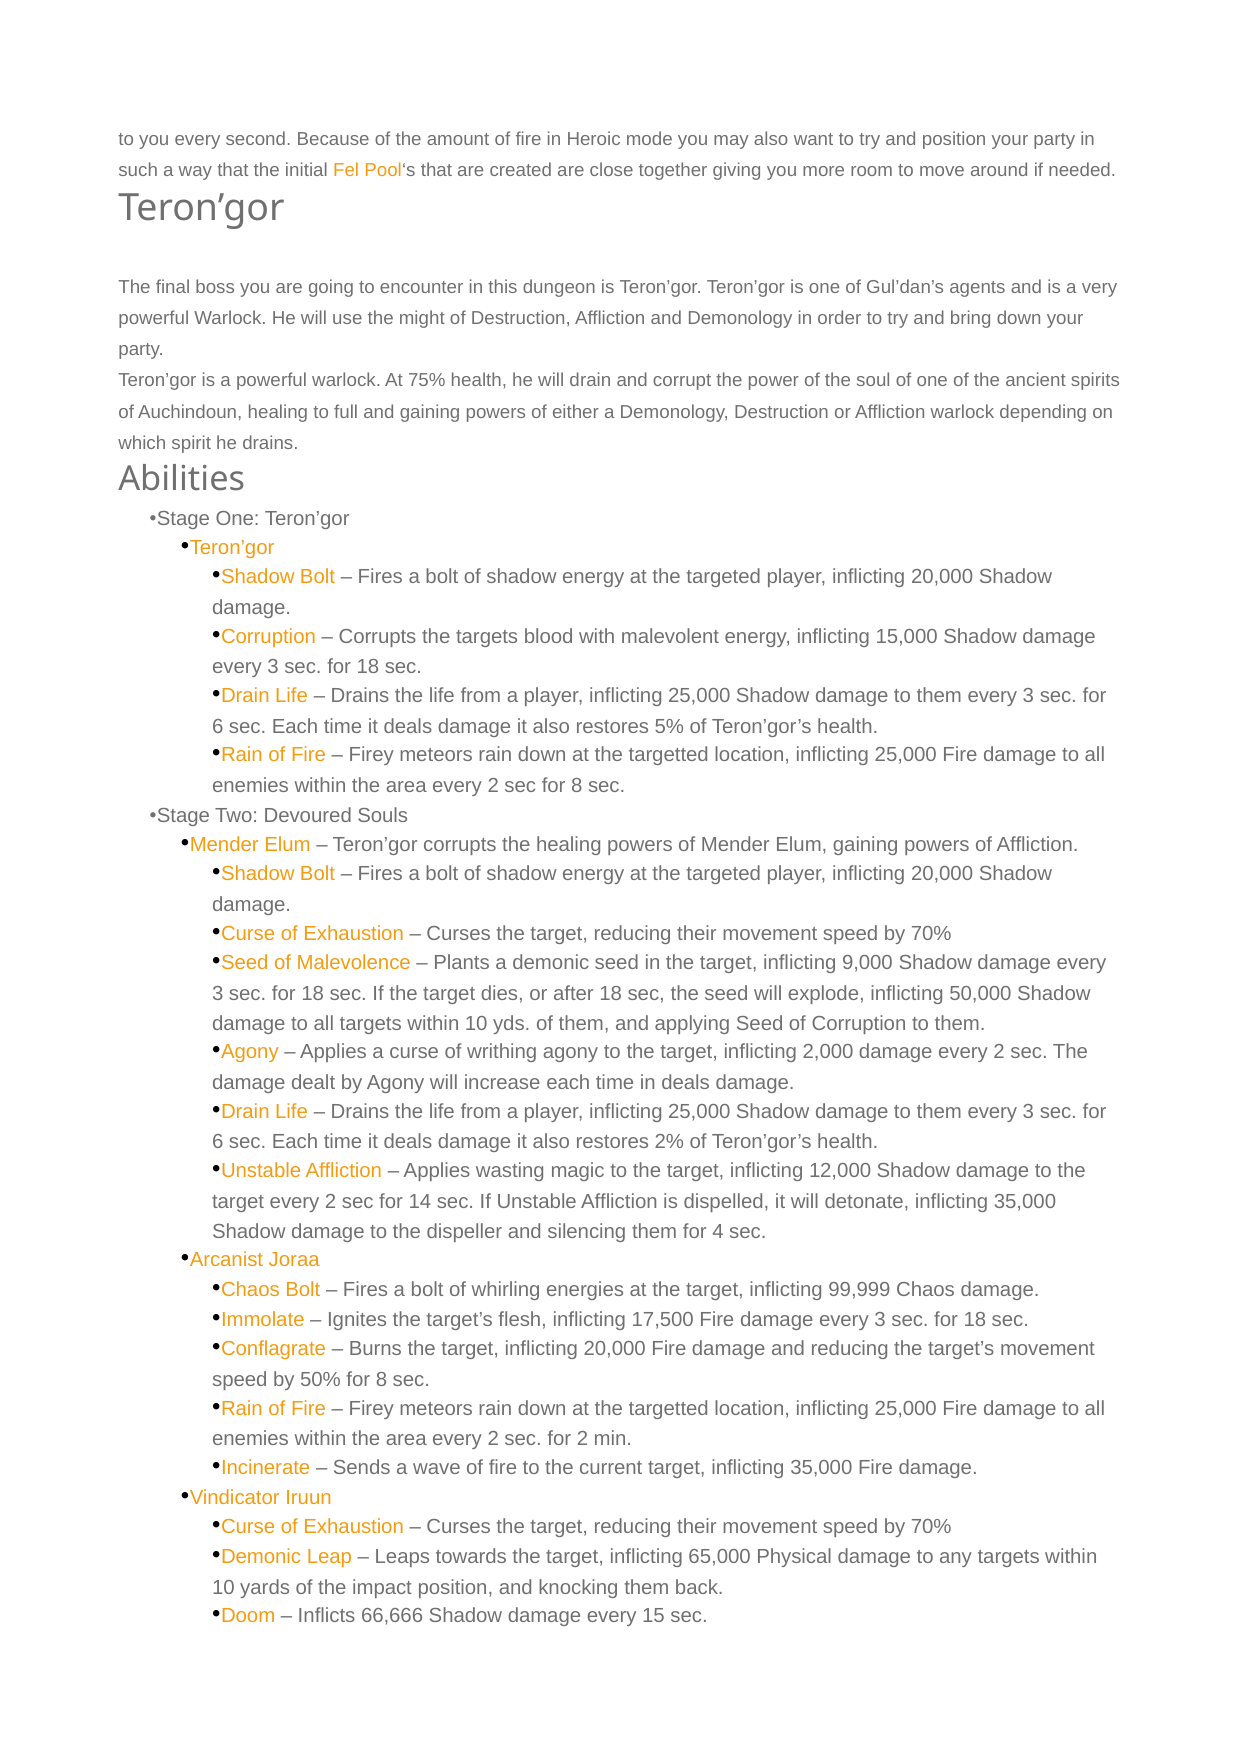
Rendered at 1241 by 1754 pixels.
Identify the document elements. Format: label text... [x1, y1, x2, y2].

list Arcanist Joraa [118, 1242, 1122, 1272]
list Mender Elum – Teron’gor corrupts the healing powers of Mender Elum, gaining powers of Affliction. [118, 827, 1122, 856]
list Incinerate – Sends a wave of fire to the current target, inflicting 35,000 Fire damage. [118, 1450, 1122, 1480]
text Teron’gor is a powerful warlock. At 75% health, he will drain and corrupt the power of the soul of one of the ancient spirits of Auchindoun, healing to full and gaining powers of either a Demonology, Destruction or Affliction warlock depending on which spirit he drains. [118, 359, 1122, 453]
list Corruption – Corrupts the targets blood with malevolent energy, inflicting 15,000 Shadow damage every 3 sec. for 18 sec. [118, 619, 1122, 678]
list Stage Two: Devoured Souls [118, 797, 1122, 827]
list Vindicator Iruun [118, 1480, 1122, 1509]
list Drain Life – Drains the life from a player, inflicting 25,000 Shadow damage to them every 3 sec. for 6 sec. Each time it deals damage it also restores 5% of Teron’gor’s health. [118, 678, 1122, 738]
list Immolate – Ignites the target’s flesh, inflicting 17,500 Fire damage every 3 sec. for 18 sec. [118, 1302, 1122, 1331]
list Stage One: Teron’gor [118, 500, 1122, 530]
list Rain of Fire – Firey meteors rain down at the targetted location, inflicting 25,000 Fire damage to all enemies within the area every 2 sec for 8 sec. [118, 738, 1122, 797]
text to you every second. Because of the amount of fire in Heroic mode you may also want to try and position your party in such a way that the initial Fel Pool‘s that are created are close together giving you more room to move around if needed. [118, 118, 1122, 181]
list Teron’gor [118, 530, 1122, 559]
list Shadow Bolt – Fires a bolt of shadow energy at the targeted player, inflicting 20,000 Shadow damage. [118, 559, 1122, 619]
list Curse of Exhaustion – Curses the target, reducing their movement speed by 70% [118, 916, 1122, 945]
list Unstable Affliction – Applies wasting magic to the target, inflicting 12,000 Shadow damage to the target every 2 sec for 14 sec. If Unstable Affliction is dispelled, it will detonate, inflicting 35,000 Shadow damage to the dispeller and silencing them for 4 sec. [118, 1153, 1122, 1242]
list Doom – Inflicts 66,666 Shadow damage every 15 sec. [118, 1598, 1122, 1628]
list Curse of Exhaustion – Curses the target, reducing their movement speed by 70% [118, 1509, 1122, 1539]
list Demonic Leap – Leaps towards the target, inflicting 65,000 Physical damage to any targets within 10 yards of the impact position, and knocking them back. [118, 1539, 1122, 1598]
list Seed of Malevolence – Plants a demonic seed in the target, inflicting 9,000 Shadow damage every 3 sec. for 18 sec. If the target dies, or after 18 sec, the seed will explode, inflicting 50,000 Shadow damage to all targets within 10 yds. of them, and applying Seed of Corruption to them. [118, 945, 1122, 1034]
list Chaos Bolt – Fires a bolt of whirling energies at the target, inflicting 99,999 Chaos damage. [118, 1272, 1122, 1302]
list Drain Life – Drains the life from a player, inflicting 25,000 Shadow damage to them every 3 sec. for 6 sec. Each time it deals damage it also restores 2% of Teron’gor’s health. [118, 1094, 1122, 1153]
list Shadow Bolt – Fires a bolt of shadow energy at the targeted player, inflicting 20,000 Shadow damage. [118, 856, 1122, 916]
list Rain of Fire – Firey meteors rain down at the targetted location, inflicting 25,000 Fire damage to all enemies within the area every 2 sec. for 2 min. [118, 1391, 1122, 1450]
subtitle Teron’gor [118, 181, 1122, 232]
list Conflagrate – Burns the target, inflicting 20,000 Fire damage and reducing the target’s movement speed by 50% for 8 sec. [118, 1331, 1122, 1391]
subtitle Abilities [118, 453, 1122, 500]
list Agony – Applies a curse of writhing agony to the target, inflicting 2,000 damage every 2 sec. The damage dealt by Agony will increase each time in deals damage. [118, 1034, 1122, 1094]
text The final boss you are going to encounter in this dungeon is Teron’gor. Teron’gor is one of Gul’dan’s agents and is a very powerful Warlock. He will use the might of Destruction, Affliction and Demonology in order to try and bring down your party. [118, 266, 1122, 359]
